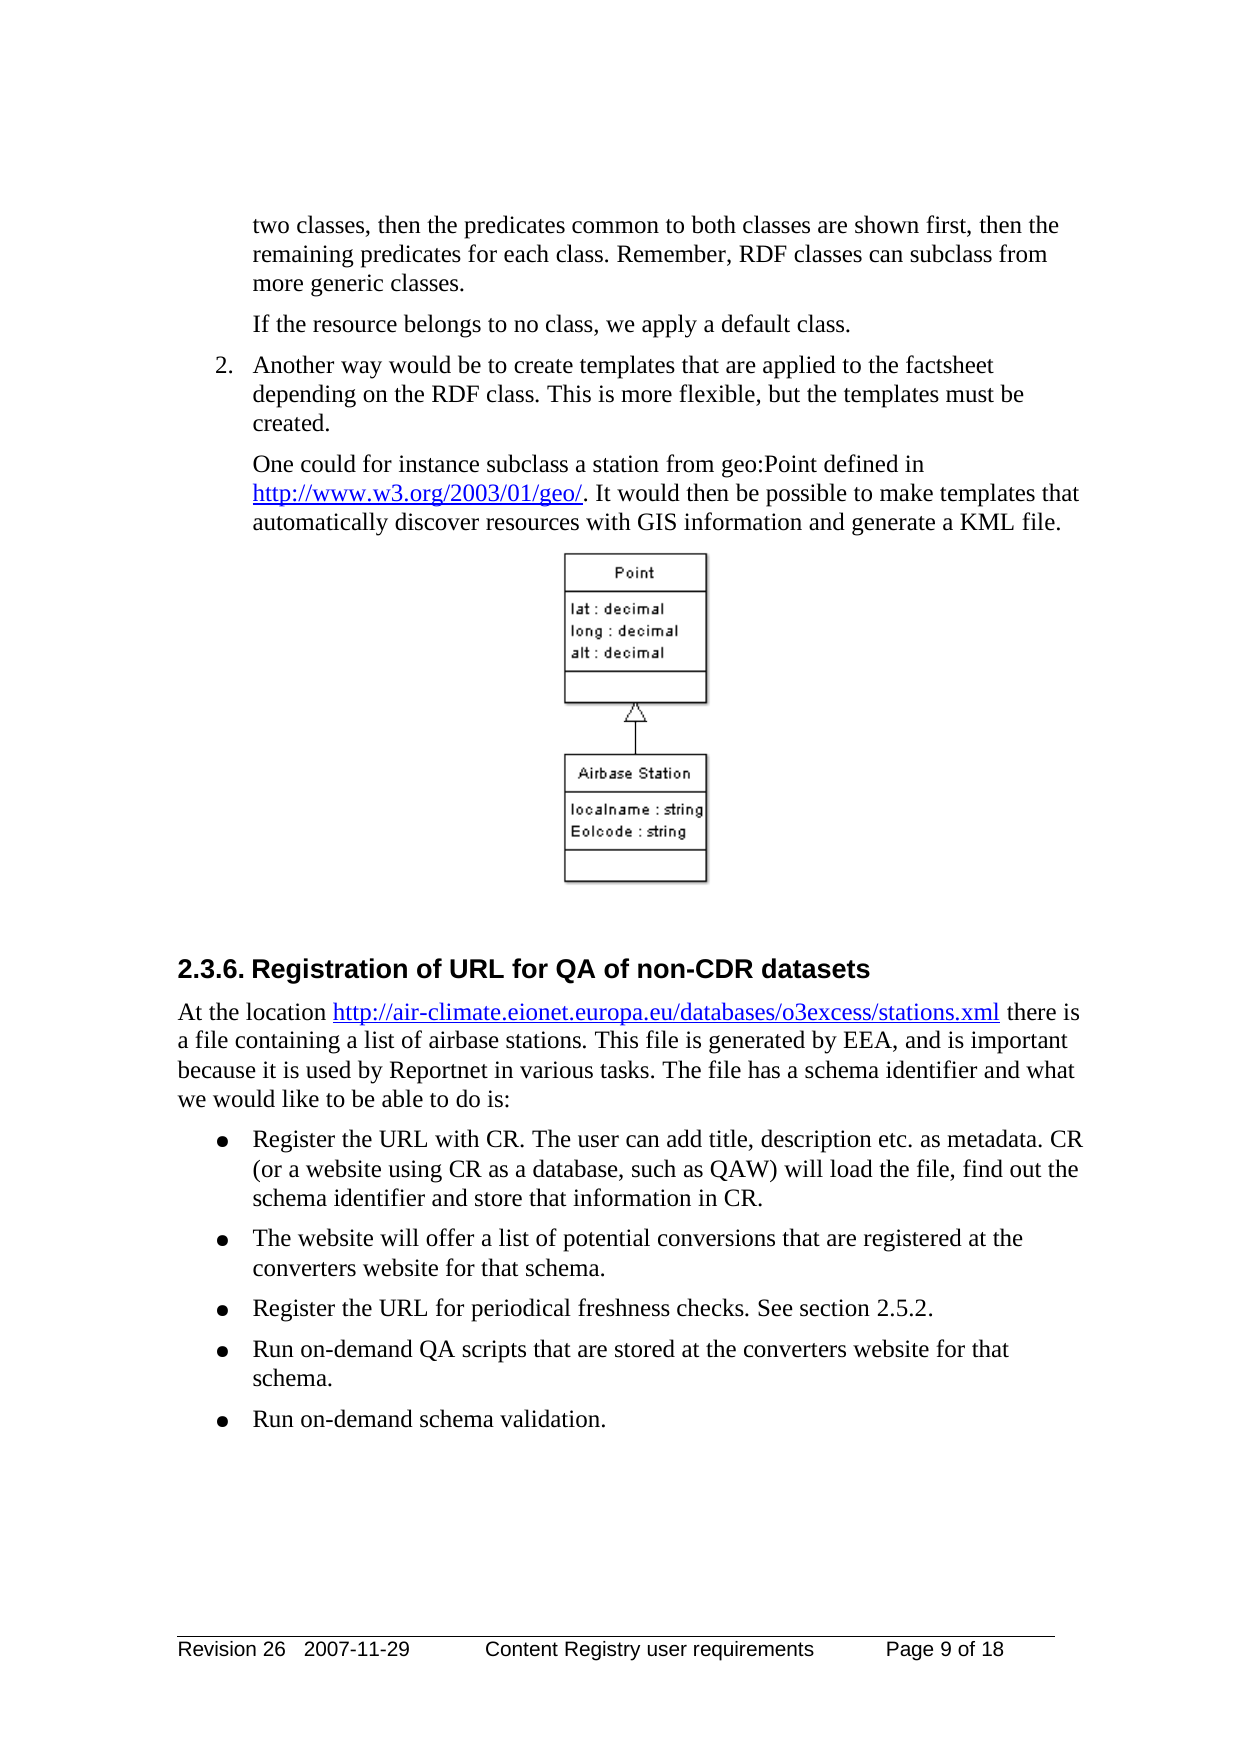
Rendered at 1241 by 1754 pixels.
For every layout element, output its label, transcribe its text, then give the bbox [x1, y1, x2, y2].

list two classes, then the predicates common to both classes are shown first, then the remaining predicates for each class. Remember, RDF classes can subclass from more generic classes. [215, 210, 1092, 297]
text One could for instance subclass a station from geo:Point defined in http://www.w3.org/2003/01/geo/. It would then be possible to make templates that automatically discover resources with GIS information and generate a KML file. [252, 449, 1092, 536]
subtitle Registration of URL for QA of non-CDR datasets [177, 953, 1092, 984]
list Register the URL with CR. The user can add title, description etc. as metadata. CR (or a website using CR as a database, such as QAW) will load the file, find out the schema identifier and store that information in CR. [215, 1124, 1092, 1212]
list Another way would be to create templates that are applied to the factsheet depending on the RDF class. This is more flexible, but the templates must be created. [215, 350, 1092, 437]
text If the resource belongs to no class, we apply a default class. [252, 309, 1092, 338]
list Register the URL for periodical freshness checks. See section 2.5.2. [215, 1293, 1092, 1322]
list The website will offer a list of potential conversions that are registered at the converters website for that schema. [215, 1223, 1092, 1281]
list Run on-demand schema validation. [215, 1404, 1092, 1433]
picture [558, 547, 712, 887]
list Run on-demand QA scripts that are stored at the converters website for that schema. [215, 1334, 1092, 1392]
text At the location http://air-climate.eionet.europa.eu/databases/o3excess/stations.xml there is a file containing a list of airbase stations. This file is generated by EEA, and is important because it is used by Reportnet in various tasks. The file has a schema identifier and what we would like to be able to do is: [177, 996, 1092, 1113]
